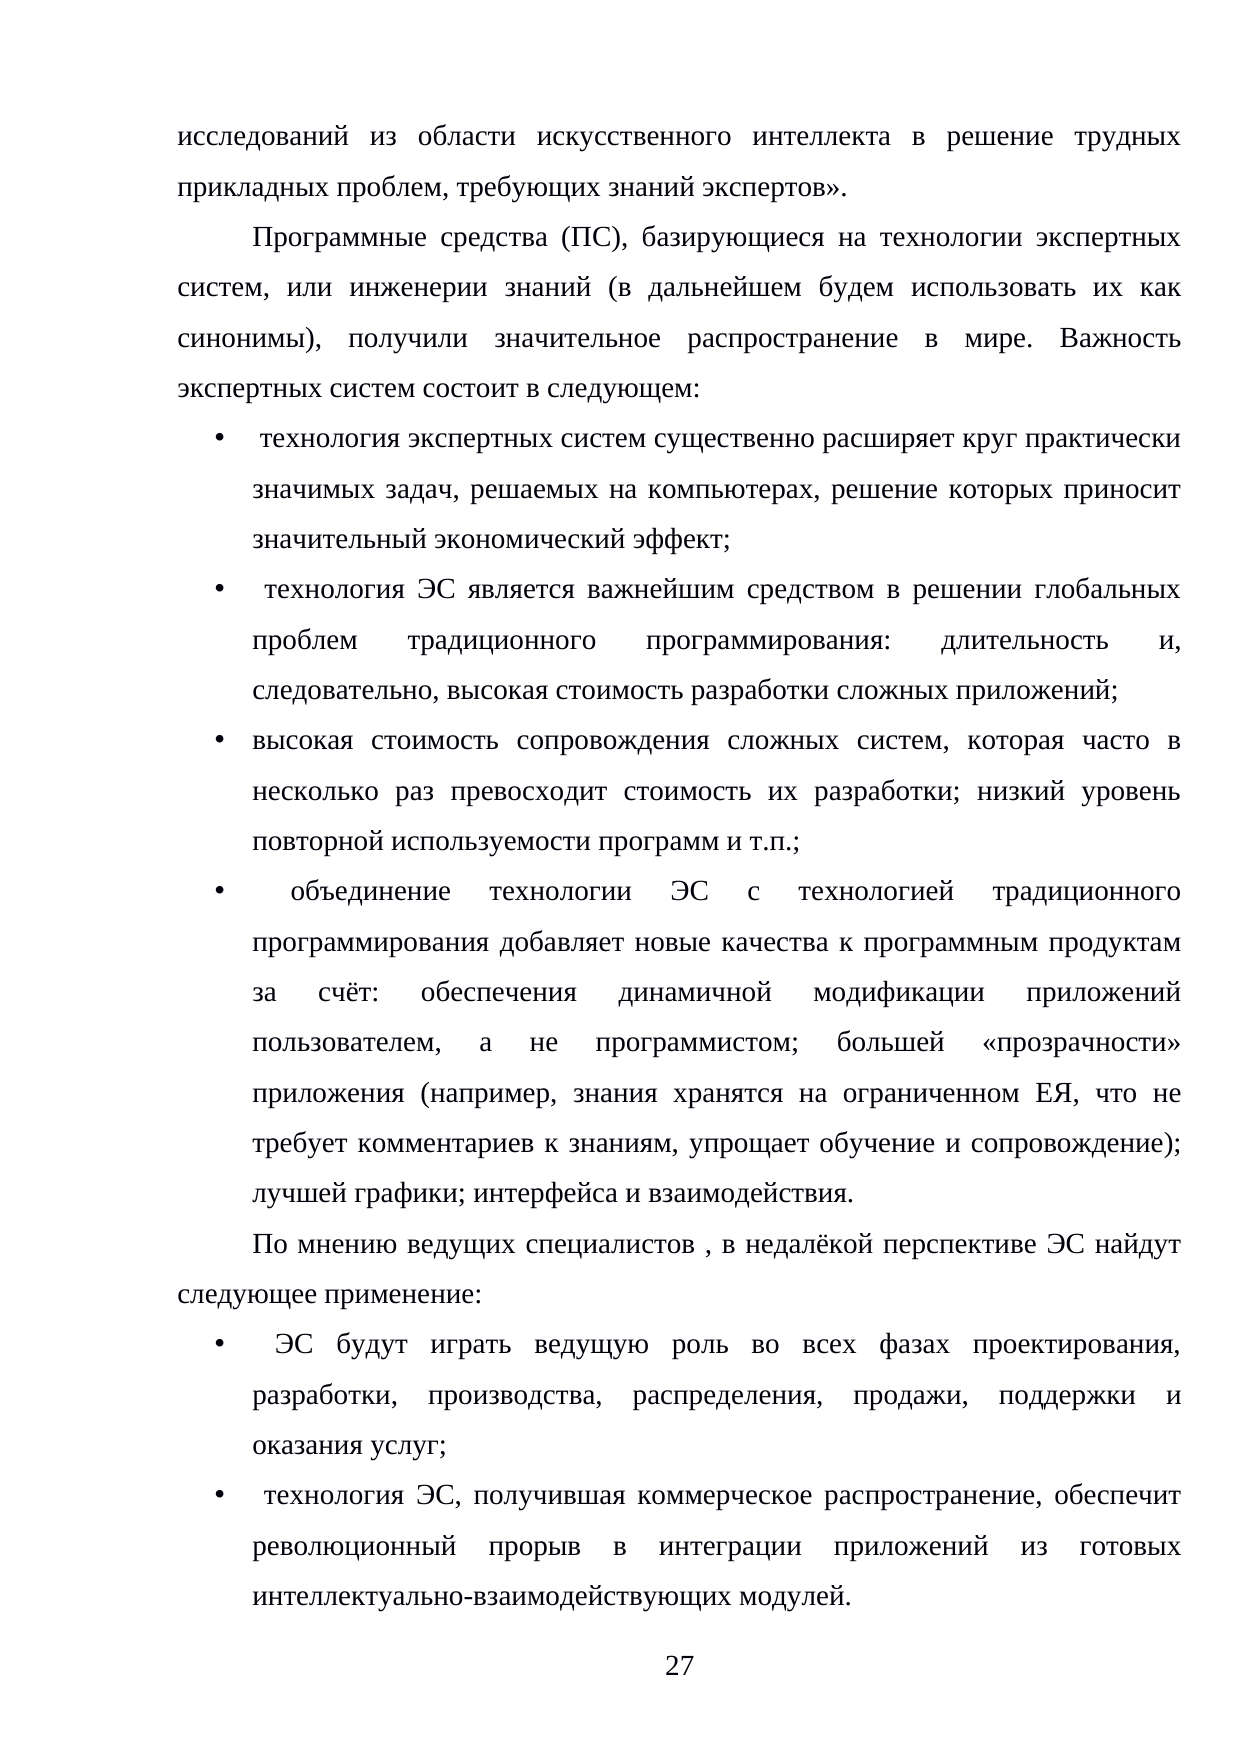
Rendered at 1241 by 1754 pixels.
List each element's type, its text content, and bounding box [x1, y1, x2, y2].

text исследований из области искусственного интеллекта в решение трудных прикладных проблем, требующих знаний экспертов». [177, 118, 1182, 202]
list высокая стоимость сопровождения сложных систем, которая часто в несколько раз превосходит стоимость их разработки; низкий уровень повторной используемости программ и т.п.; [214, 722, 1182, 857]
list технология ЭС, получившая коммерческое распространение, обеспечит революционный прорыв в интеграции приложений из готовых интеллектуально-взаимодействующих модулей. [214, 1477, 1182, 1612]
list технология ЭС является важнейшим средством в решении глобальных проблем традиционного программирования: длительность и, следовательно, высокая стоимость разработки сложных приложений; [214, 571, 1182, 706]
text По мнению ведущих специалистов , в недалёкой перспективе ЭС найдут следующее применение: [177, 1226, 1182, 1310]
list ЭС будут играть ведущую роль во всех фазах проектирования, разработки, производства, распределения, продажи, поддержки и оказания услуг; [214, 1326, 1182, 1461]
list технология экспертных систем существенно расширяет круг практически значимых задач, решаемых на компьютерах, решение которых приносит значительный экономический эффект; [214, 420, 1182, 555]
text Программные средства (ПС), базирующиеся на технологии экспертных систем, или инженерии знаний (в дальнейшем будем использовать их как синонимы), получили значительное распространение в мире. Важность экспертных систем состоит в следующем: [177, 219, 1182, 404]
list объединение технологии ЭС с технологией традиционного программирования добавляет новые качества к программным продуктам за счёт: обеспечения динамичной модификации приложений пользователем, а не программистом; большей «прозрачности» приложения (например, знания хранятся на ограниченном ЕЯ, что не требует комментариев к знаниям, упрощает обучение и сопровождение); лучшей графики; интерфейса и взаимодействия. [214, 873, 1182, 1209]
